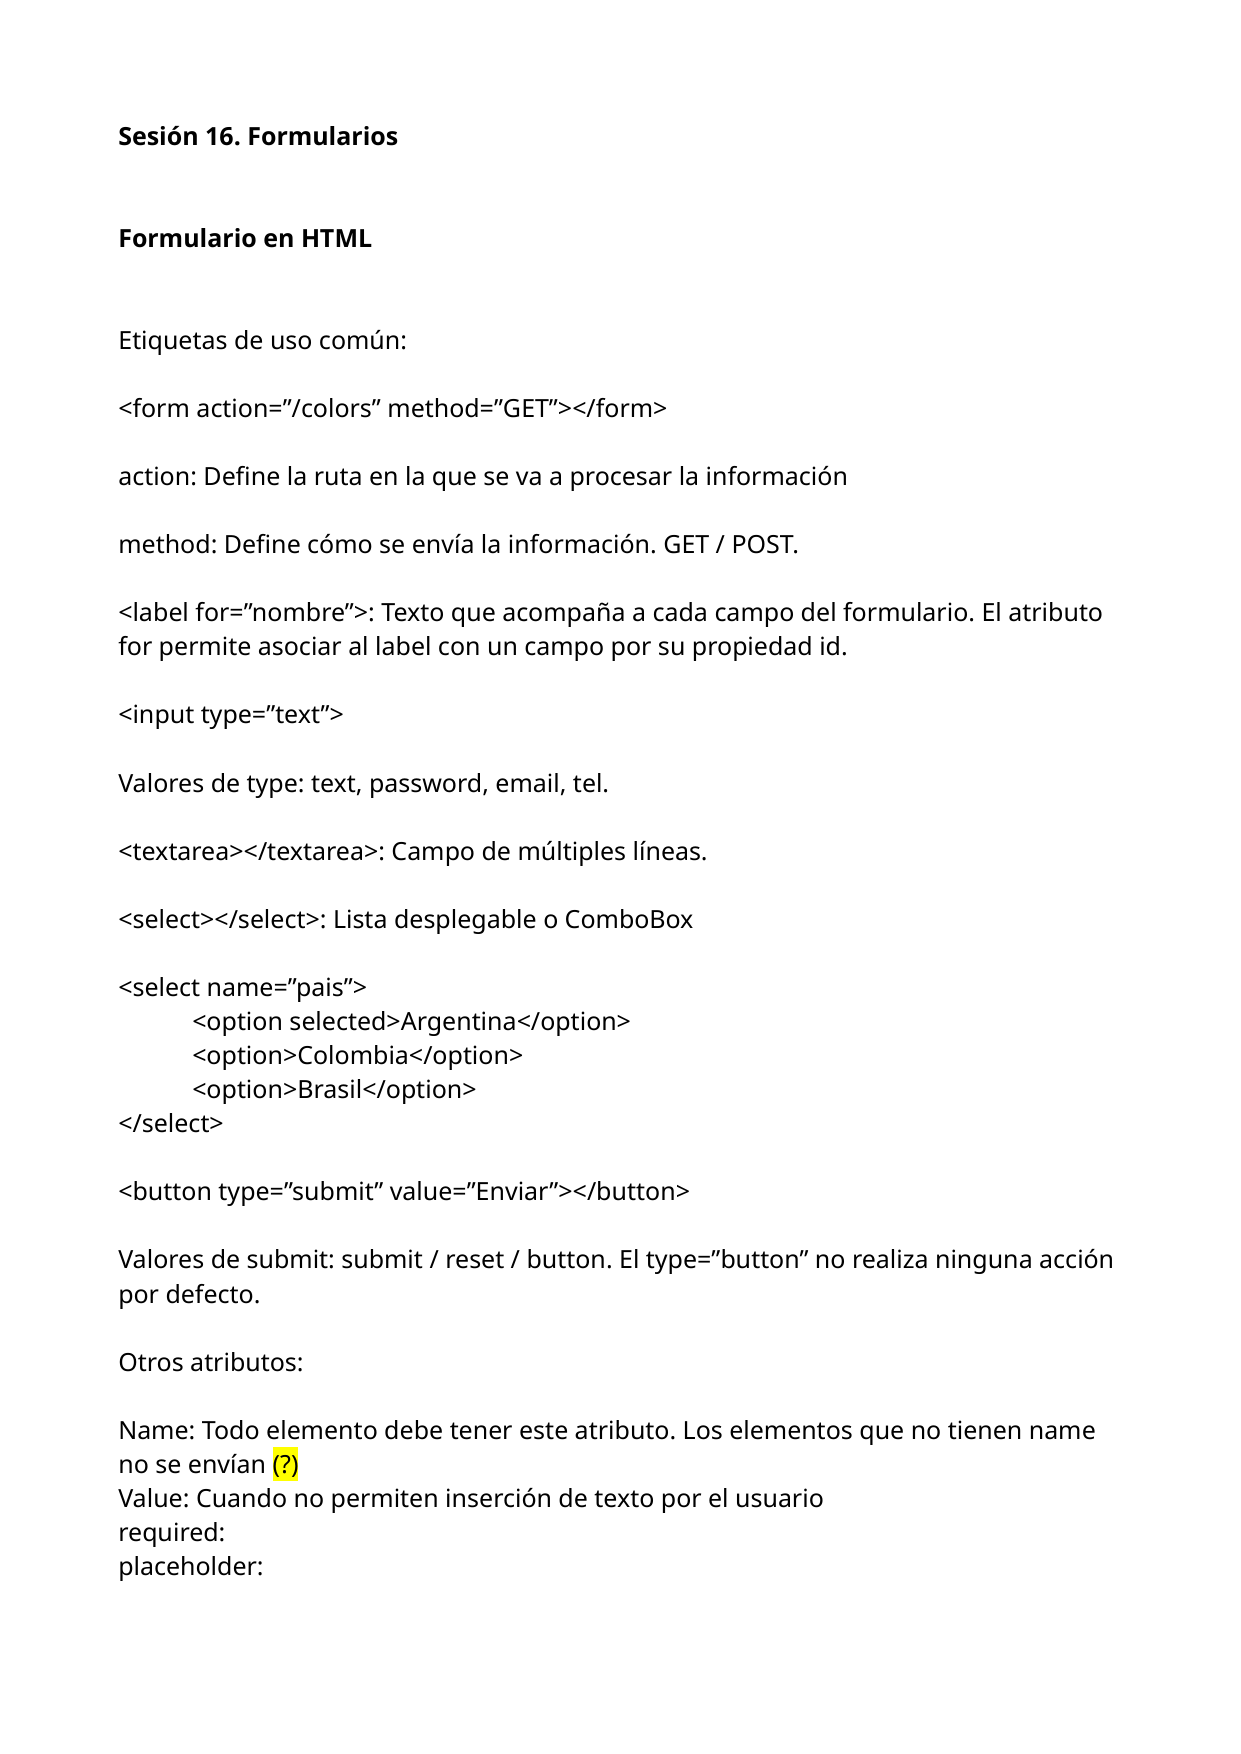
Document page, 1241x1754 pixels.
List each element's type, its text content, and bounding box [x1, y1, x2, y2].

text <option>Brasil</option> [118, 1072, 1122, 1106]
text <button type=”submit” value=”Enviar”></button> [118, 1174, 1122, 1208]
text <select></select>: Lista desplegable o ComboBox [118, 902, 1122, 936]
text Otros atributos: [118, 1344, 1122, 1378]
text <label for=”nombre”>: Texto que acompaña a cada campo del formulario. El atributo for permite asociar al label con un campo por su propiedad id. [118, 595, 1122, 663]
text Name: Todo elemento debe tener este atributo. Los elementos que no tienen name no se envían (?) [118, 1412, 1122, 1481]
text Formulario en HTML [118, 220, 1122, 254]
text Valores de type: text, password, email, tel. [118, 765, 1122, 799]
text action: Define la ruta en la que se va a procesar la información [118, 459, 1122, 493]
text placeholder: [118, 1549, 1122, 1583]
text <option>Colombia</option> [118, 1038, 1122, 1072]
text <textarea></textarea>: Campo de múltiples líneas. [118, 833, 1122, 867]
text <select name=”pais”> [118, 970, 1122, 1004]
text method: Define cómo se envía la información. GET / POST. [118, 527, 1122, 561]
text Valores de submit: submit / reset / button. El type=”button” no realiza ninguna acción por defecto. [118, 1242, 1122, 1310]
text <form action=”/colors” method=”GET”></form> [118, 391, 1122, 425]
text <input type=”text”> [118, 697, 1122, 731]
text Etiquetas de uso común: [118, 322, 1122, 357]
text Value: Cuando no permiten inserción de texto por el usuario [118, 1481, 1122, 1515]
text <option selected>Argentina</option> [118, 1004, 1122, 1038]
text Sesión 16. Formularios [118, 118, 1122, 152]
text required: [118, 1515, 1122, 1549]
text </select> [118, 1106, 1122, 1140]
